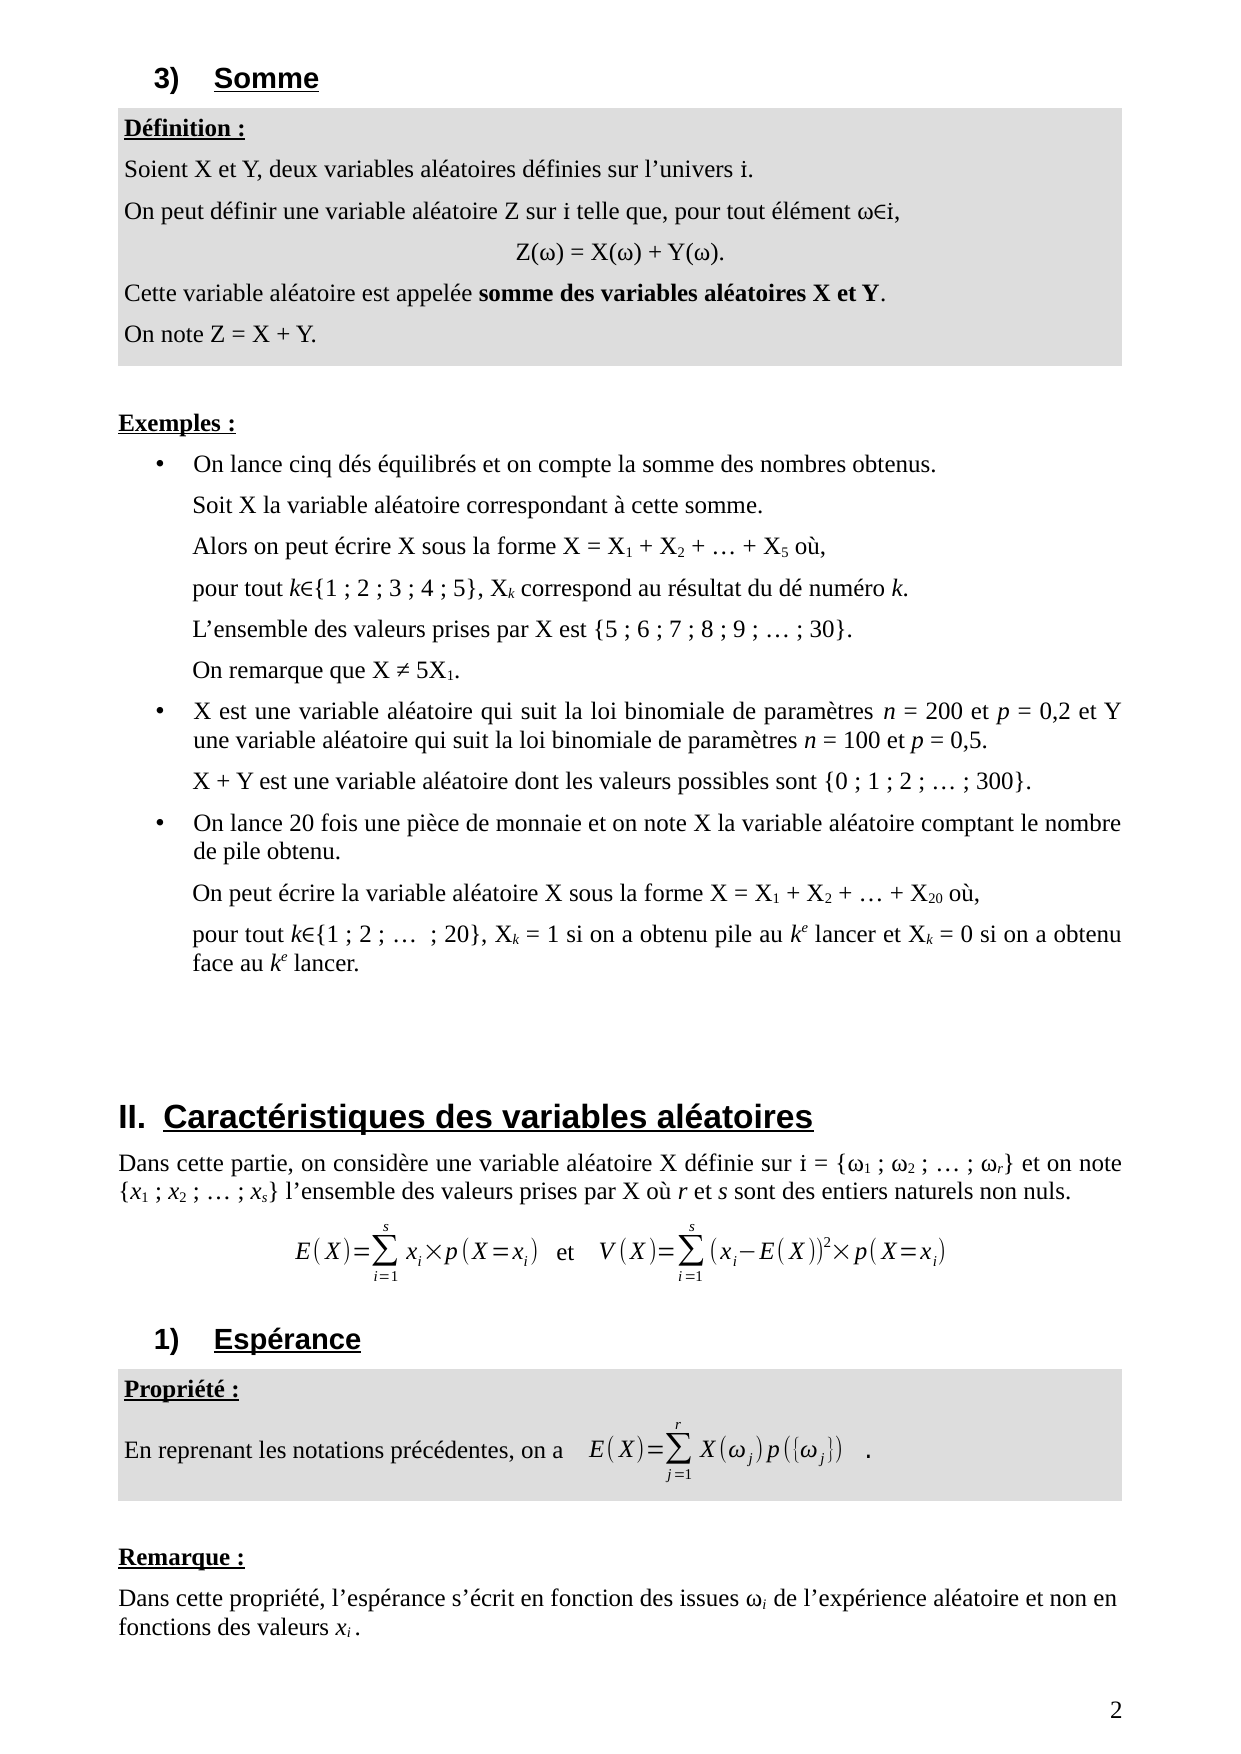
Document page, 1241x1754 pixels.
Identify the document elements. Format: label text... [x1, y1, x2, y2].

list On lance cinq dés équilibrés et on compte la somme des nombres obtenus. [156, 449, 1122, 478]
text On remarque que X ≠ 5X1. [192, 655, 1122, 684]
text Alors on peut écrire X sous la forme X = X1 + X2 + … + X5 où, [192, 531, 1122, 560]
subtitle Somme [153, 61, 1122, 95]
text Soit X la variable aléatoire correspondant à cette somme. [192, 490, 1122, 519]
table_header Définition : Soient X et Y, deux variables aléatoires définies sur l’univers . On peut définir une variable aléatoire Z sur  telle que, pour tout élément ω∈, Z(ω) = X(ω) + Y(ω). Cette variable aléatoire est appelée somme des variables aléatoires X et Y. On note Z = X + Y. [118, 108, 1122, 366]
subtitle Espérance [153, 1322, 1122, 1356]
text Remarque : [118, 1542, 1122, 1571]
text Exemples : [118, 408, 1122, 436]
list X est une variable aléatoire qui suit la loi binomiale de paramètres n = 200 et p = 0,2 et Y une variable aléatoire qui suit la loi binomiale de paramètres n = 100 et p = 0,5. [156, 696, 1122, 754]
list On lance 20 fois une pièce de monnaie et on note X la variable aléatoire comptant le nombre de pile obtenu. [156, 808, 1122, 865]
text On peut écrire la variable aléatoire X sous la forme X = X1 + X2 + … + X20 où, [192, 878, 1122, 906]
text Dans cette propriété, l’espérance s’écrit en fonction des issues ωi de l’expérience aléatoire et non en fonctions des valeurs xi . [118, 1583, 1122, 1641]
text pour tout k∈{1 ; 2 ; … ; 20}, Xk = 1 si on a obtenu pile au ke lancer et Xk = 0 si on a obtenu face au ke lancer. [192, 919, 1122, 976]
text et [118, 1218, 1122, 1285]
subtitle Caractéristiques des variables aléatoires [118, 1096, 1122, 1135]
text X + Y est une variable aléatoire dont les valeurs possibles sont {0 ; 1 ; 2 ; … ; 300}. [192, 766, 1122, 795]
table_header Propriété : En reprenant les notations précédentes, on a . [118, 1369, 1122, 1501]
text pour tout k∈{1 ; 2 ; 3 ; 4 ; 5}, Xk correspond au résultat du dé numéro k. [192, 573, 1122, 601]
text Dans cette partie, on considère une variable aléatoire X définie sur  = {ω1 ; ω2 ; … ; ωr} et on note {x1 ; x2 ; … ; xs} l’ensemble des valeurs prises par X où r et s sont des entiers naturels non nuls. [118, 1148, 1122, 1205]
text L’ensemble des valeurs prises par X est {5 ; 6 ; 7 ; 8 ; 9 ; … ; 30}. [192, 614, 1122, 643]
